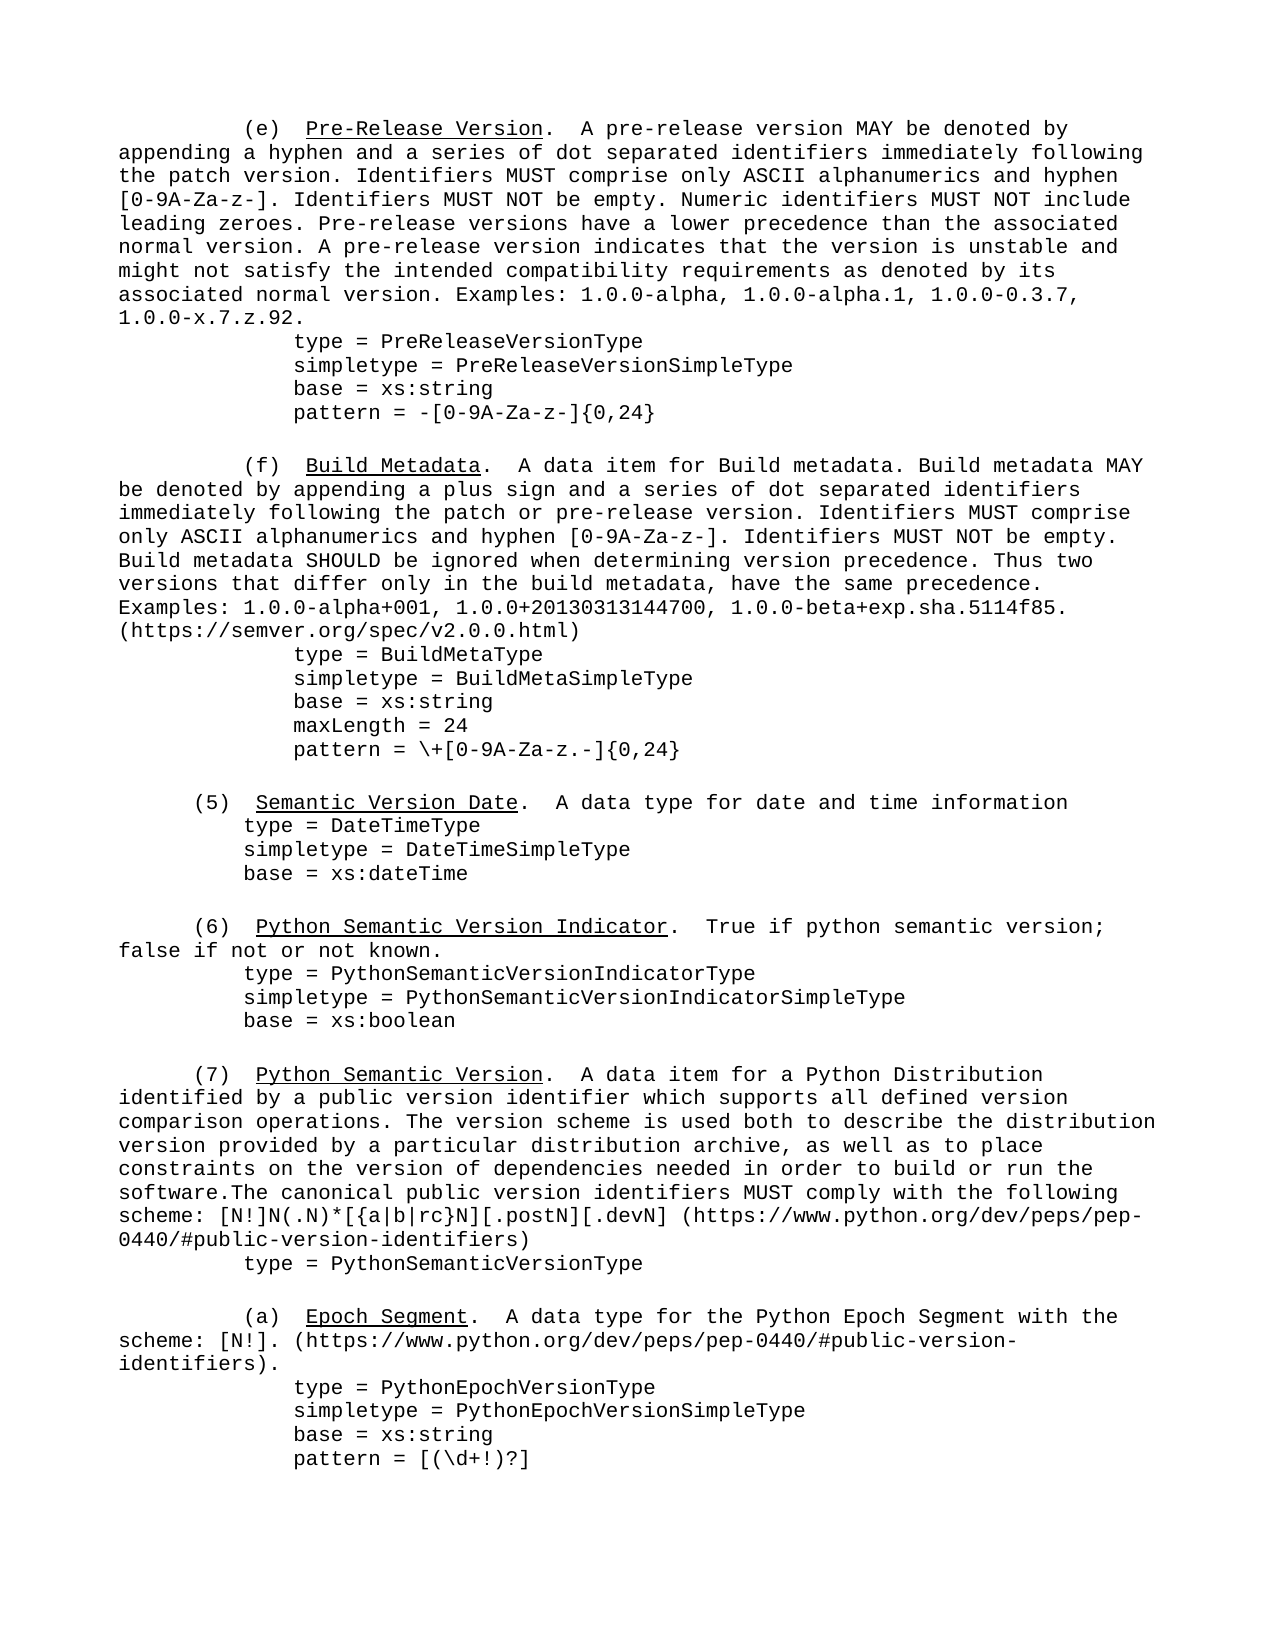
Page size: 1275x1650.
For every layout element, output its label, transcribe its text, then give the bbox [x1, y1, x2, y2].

text simpletype = PreReleaseVersionSimpleType [118, 354, 1157, 378]
text type = PythonSemanticVersionIndicatorType [118, 963, 1157, 987]
text simpletype = PythonEpochVersionSimpleType [118, 1401, 1157, 1424]
text (7) Python Semantic Version. A data item for a Python Distribution identified by a public version identifier which supports all defined version comparison operations. The version scheme is used both to describe the distribution version provided by a particular distribution archive, as well as to place constraints on the version of dependencies needed in order to build or run the software.The canonical public version identifiers MUST comply with the following scheme: [N!]N(.N)*[{a|b|rc}N][.postN][.devN] (https://www.python.org/dev/peps/pep-0440/#public-version-identifiers) [118, 1064, 1157, 1253]
text (a) Epoch Segment. A data type for the Python Epoch Segment with the scheme: [N!]. (https://www.python.org/dev/peps/pep-0440/#public-version-identifiers). [118, 1306, 1157, 1377]
text base = xs:dateTime [118, 863, 1157, 886]
text maxLength = 24 [118, 715, 1157, 739]
text type = BuildMetaType [118, 644, 1157, 668]
text simpletype = PythonSemanticVersionIndicatorSimpleType [118, 987, 1157, 1011]
text type = PythonEpochVersionType [118, 1377, 1157, 1401]
text pattern = -[0-9A-Za-z-]{0,24} [118, 402, 1157, 426]
text base = xs:string [118, 691, 1157, 715]
text (6) Python Semantic Version Indicator. True if python semantic version; false if not or not known. [118, 916, 1157, 963]
text simpletype = DateTimeSimpleType [118, 839, 1157, 863]
text pattern = \+[0-9A-Za-z.-]{0,24} [118, 739, 1157, 762]
text base = xs:string [118, 378, 1157, 402]
text base = xs:boolean [118, 1011, 1157, 1034]
text (5) Semantic Version Date. A data type for date and time information [118, 792, 1157, 816]
text type = PythonSemanticVersionType [118, 1253, 1157, 1276]
text type = PreReleaseVersionType [118, 331, 1157, 354]
text base = xs:string [118, 1424, 1157, 1448]
text (f) Build Metadata. A data item for Build metadata. Build metadata MAY be denoted by appending a plus sign and a series of dot separated identifiers immediately following the patch or pre-release version. Identifiers MUST comprise only ASCII alphanumerics and hyphen [0-9A-Za-z-]. Identifiers MUST NOT be empty. Build metadata SHOULD be ignored when determining version precedence. Thus two versions that differ only in the build metadata, have the same precedence. Examples: 1.0.0-alpha+001, 1.0.0+20130313144700, 1.0.0-beta+exp.sha.5114f85.(https://semver.org/spec/v2.0.0.html) [118, 455, 1157, 644]
text (e) Pre-Release Version. A pre-release version MAY be denoted by appending a hyphen and a series of dot separated identifiers immediately following the patch version. Identifiers MUST comprise only ASCII alphanumerics and hyphen [0-9A-Za-z-]. Identifiers MUST NOT be empty. Numeric identifiers MUST NOT include leading zeroes. Pre-release versions have a lower precedence than the associated normal version. A pre-release version indicates that the version is unstable and might not satisfy the intended compatibility requirements as denoted by its associated normal version. Examples: 1.0.0-alpha, 1.0.0-alpha.1, 1.0.0-0.3.7, 1.0.0-x.7.z.92. [118, 118, 1157, 331]
text pattern = [(\d+!)?] [118, 1448, 1157, 1471]
text type = DateTimeType [118, 816, 1157, 839]
text simpletype = BuildMetaSimpleType [118, 668, 1157, 691]
